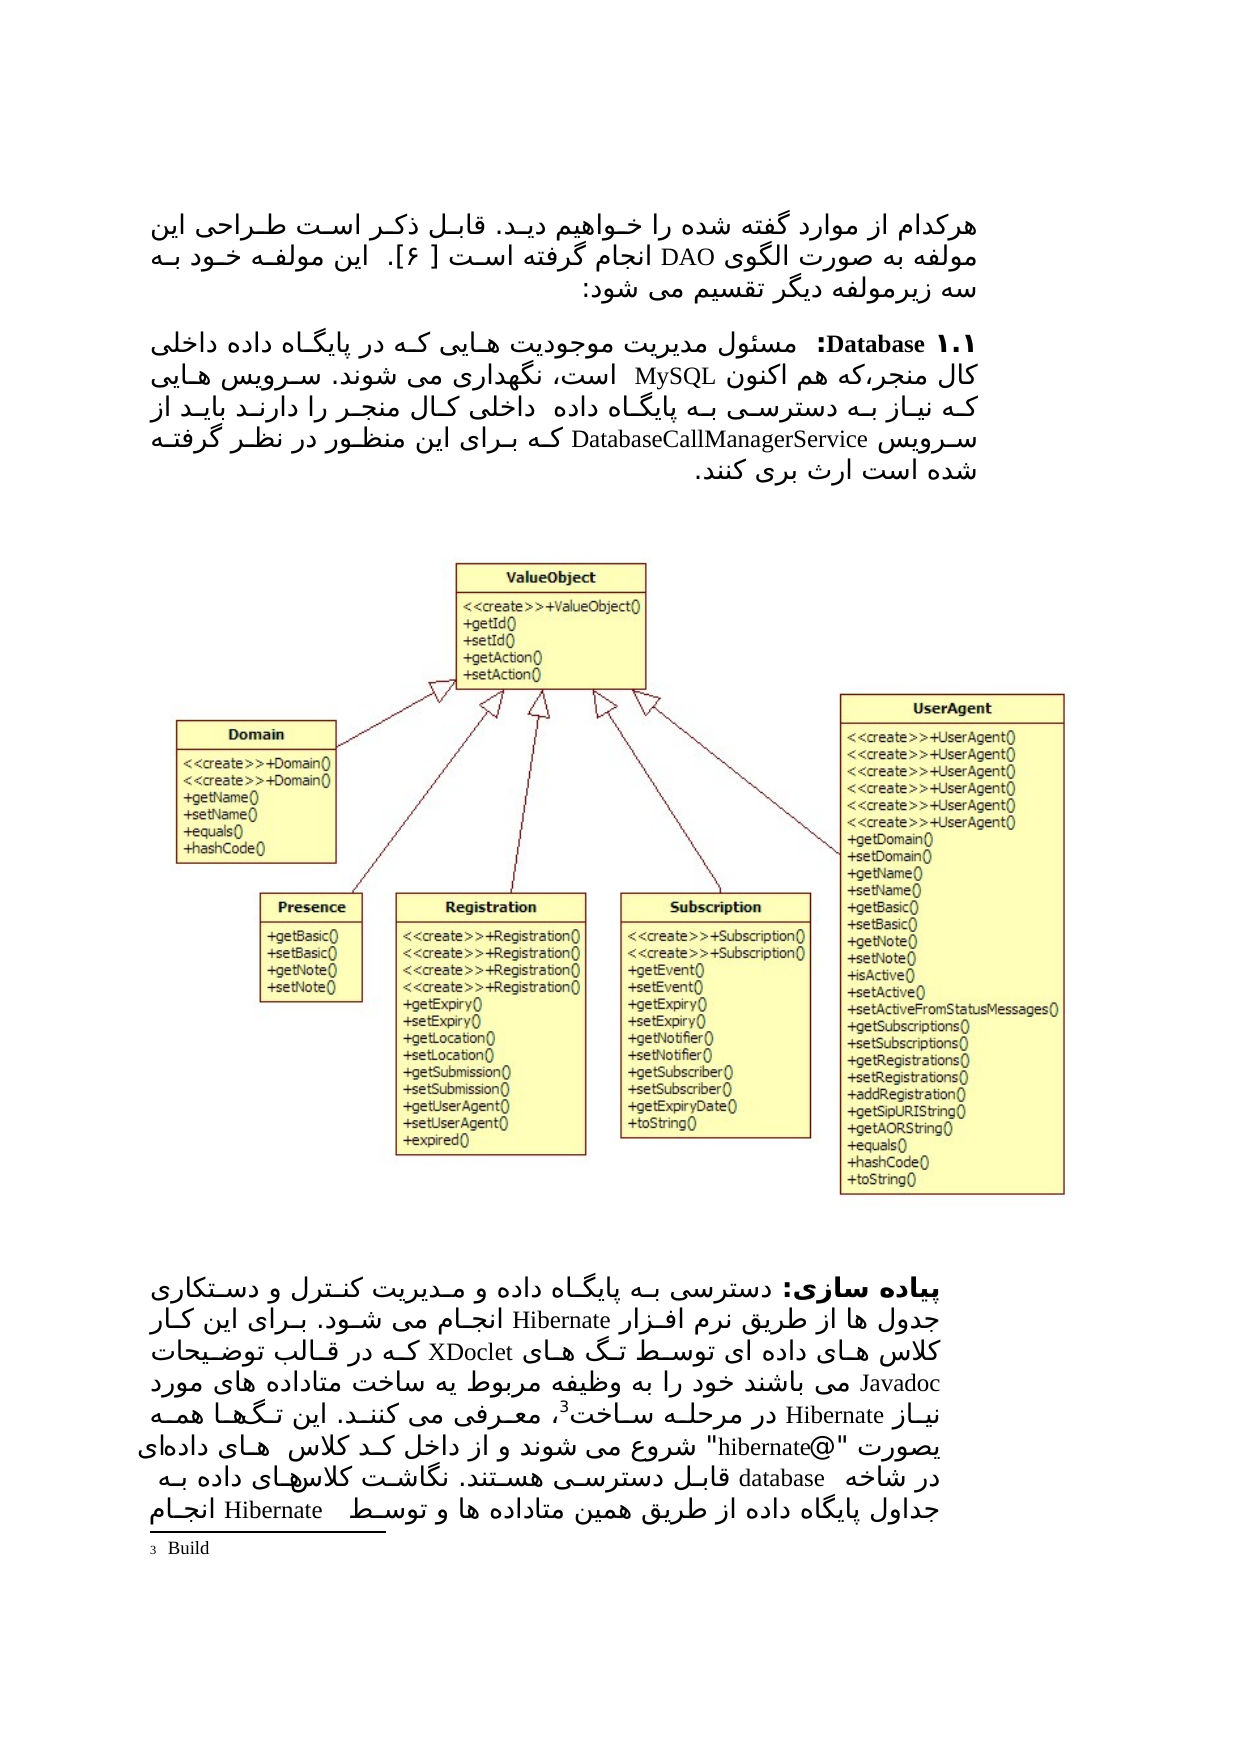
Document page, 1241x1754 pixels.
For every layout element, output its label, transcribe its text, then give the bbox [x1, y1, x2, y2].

list ۱.۱ Database: مسئول مدیریت موجودیت هایی که در پایگاه داده داخلی کال منجر،که هم اکنون MySQL است، نگهداری می شوند. سرویس هایی که نیاز به دسترسی به پایگاه داده داخلی کال منجر را دارند باید از سرویس DatabaseCallManagerService که برای این منظور در نظر گرفته شده است ارث بری کنند. [150, 328, 1016, 486]
list پیاده سازی: دسترسی به پایگاه داده و مدیریت کنترل و دستکاری جدول ها از طریق نرم افزار Hibernate انجام می شود. برای این کار کلاس های داده ای توسط تگ های XDoclet که در قالب توضیحات Javadoc می باشند خود را به وظیفه مربوط یه ساخت متاداده های مورد نیاز Hibernate در مرحله ساخت، معرفی می کنند. این تگ ها همه یصورت "@hibernate" شروع می شوند و از داخل کد کلاس های داده ای در شاخه database قابل دسترسی هستند. نگاشت کلاس های داده به جداول پایگاه داده از طریق همین متا داده ها و توسط Hibernate انجام می شود. کدهای مربوط به استفاده از Hibernate برای دسترسی به داده های پایگاه داده (در قالب الگوی DAO) در شاخه (پکیج) hbm یافت می شوند. [150, 1272, 978, 1524]
picture [150, 537, 1091, 1221]
list این مولفه موظف است موجودیت هایی که داخل سیستم بیشتر جنبه داده ای دارند را مدیریت کند، ذخیره و بازیابی انواع موجودیت های داده ای اصلی ترین سرویس این مولفه است. موجودیت های داده ای در کال منجر شامل داده های پایگاه داده داخلی نرم افزار برای ارائه سرویس های SIP شامل رجیستری و اعلان وضعیت، اطلاعات ساختاری اپراتور ها، گروه های کاری، مهارت ها و برنامه های صوتی در داخل سرور دایرکتوری و نهایتاً انواع گزارشات و پروفایل ها در سرور Exchange، می باشند. جزییات هرکدام از موارد گفته شده را خواهیم دید. قابل ذکر است طراحی این مولفه به صورت الگوی DAO انجام گرفته است [ ۶]. این مولفه خود به سه زیرمولفه دیگر تقسیم می شود: [150, 209, 1016, 304]
list Build [150, 1538, 1091, 1558]
